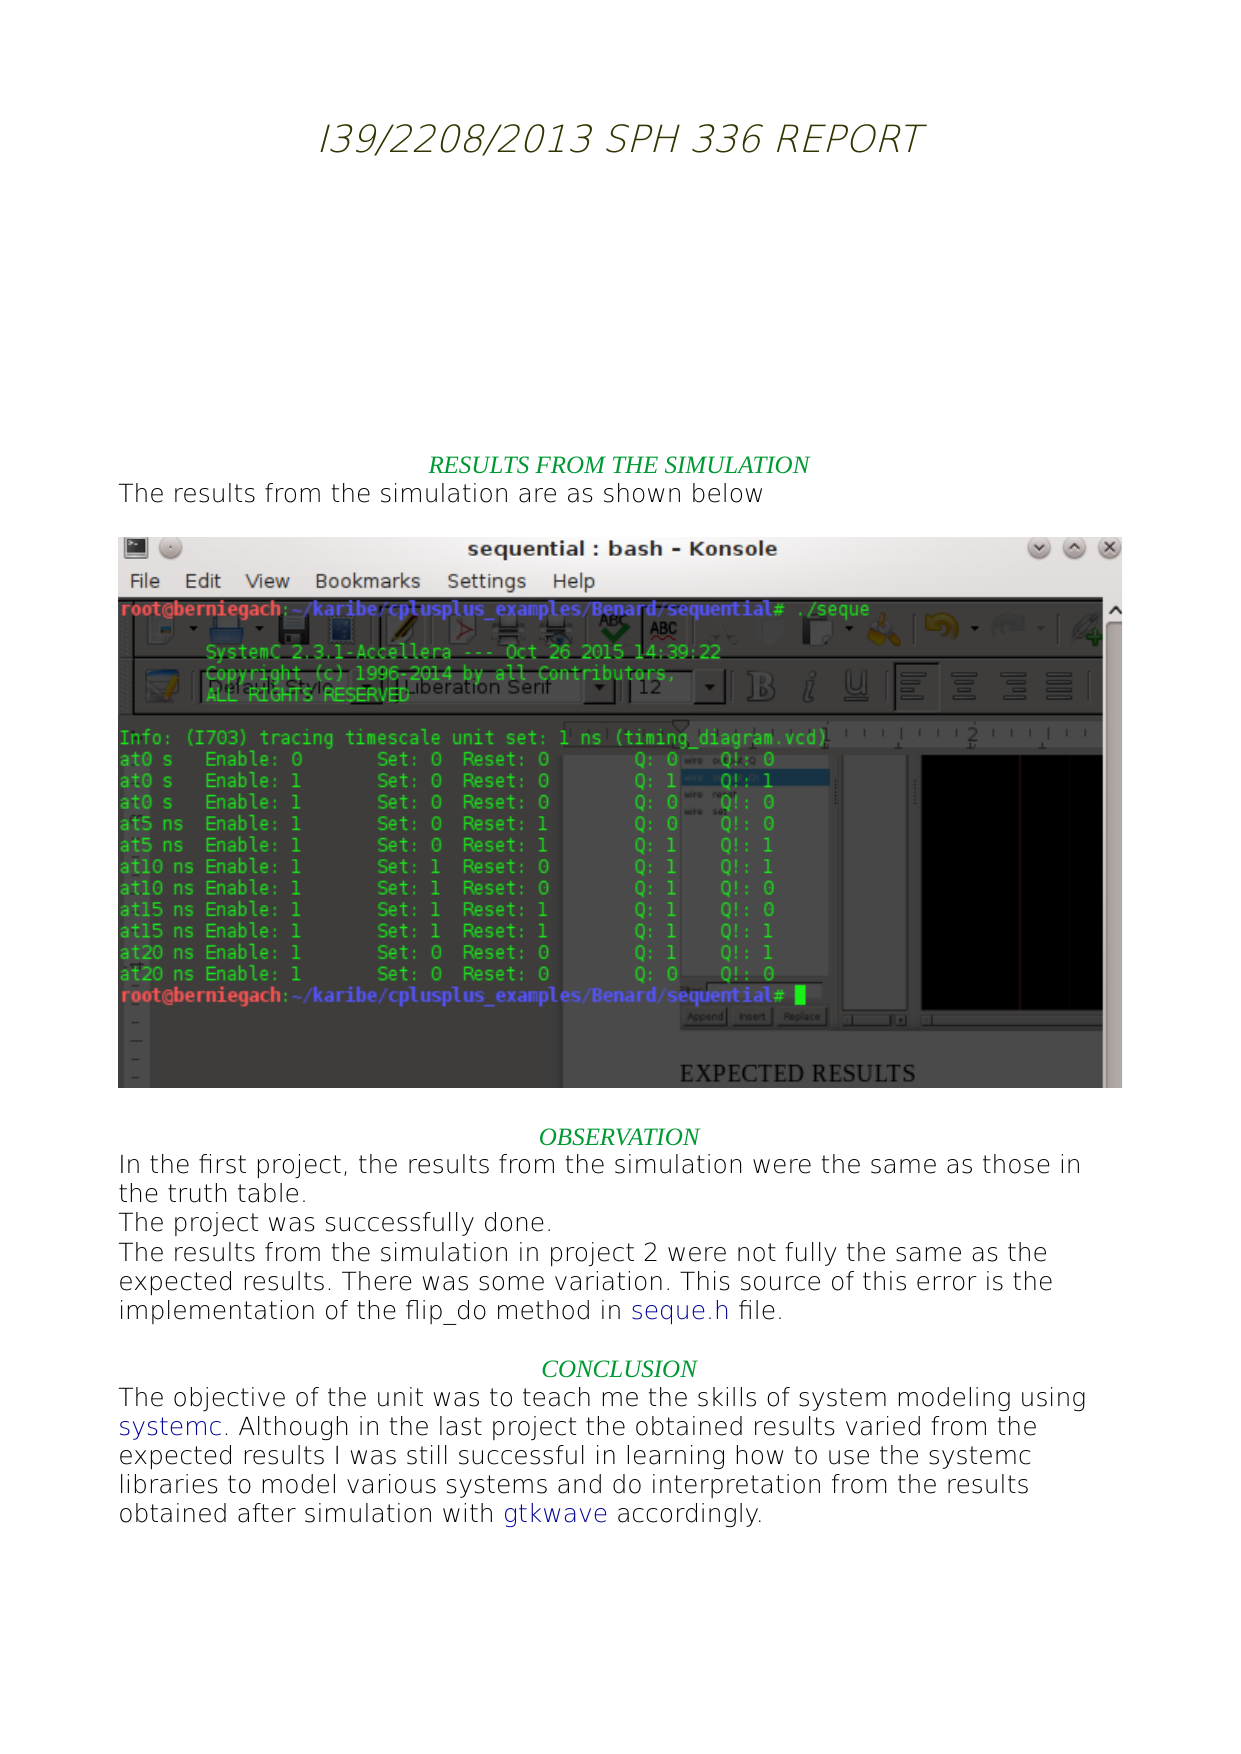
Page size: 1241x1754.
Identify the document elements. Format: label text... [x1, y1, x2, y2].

text The objective of the unit was to teach me the skills of system modeling using systemc. Although in the last project the obtained results varied from the expected results I was still successful in learning how to use the systemc libraries to model various systems and do interpretation from the results obtained after simulation with gtkwave accordingly. [118, 1383, 1122, 1529]
picture [118, 537, 1123, 1088]
text RESULTS FROM THE SIMULATION [118, 450, 1122, 479]
text The project was successfully done. [118, 1209, 1122, 1238]
text In the first project, the results from the simulation were the same as those in the truth table. [118, 1150, 1122, 1209]
text The results from the simulation in project 2 were not fully the same as the expected results. There was some variation. This source of this error is the implementation of the flip_do method in seque.h file. [118, 1238, 1122, 1325]
text OBSERVATION [118, 1122, 1122, 1150]
text The results from the simulation are as shown below [118, 479, 1122, 508]
text CONCLUSION [118, 1354, 1122, 1383]
